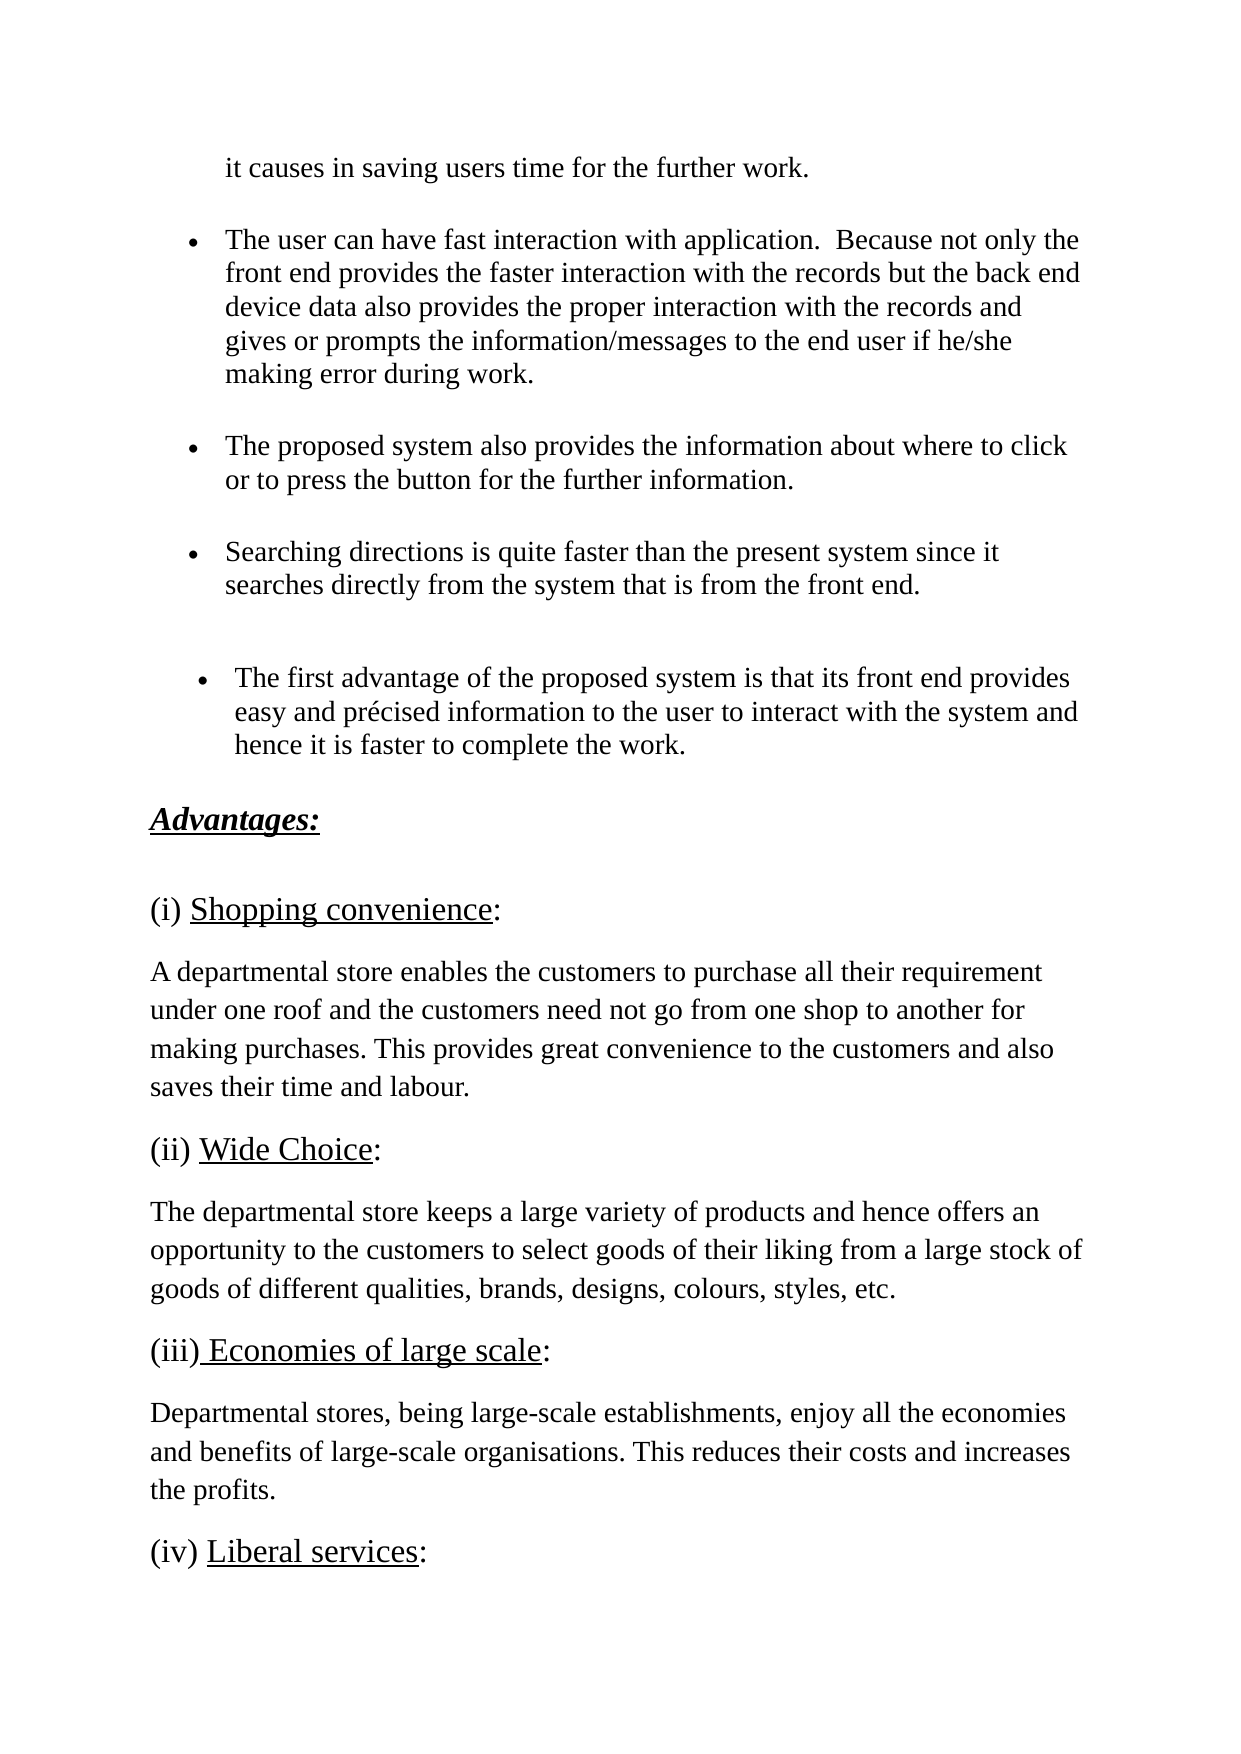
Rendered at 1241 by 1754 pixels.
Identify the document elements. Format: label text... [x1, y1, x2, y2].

text The departmental store keeps a large variety of products and hence offers an opportunity to the customers to select goods of their liking from a large stock of goods of different qualities, brands, designs, colours, styles, etc. [150, 1194, 1090, 1304]
list The proposed system also provides the information about where to click or to press the button for the further information. [187, 428, 1090, 495]
list Searching directions is quite faster than the present system since it searches directly from the system that is from the front end. [187, 534, 1090, 601]
text (i) Shopping convenience: [150, 889, 1090, 927]
text Advantages: [150, 799, 1090, 838]
list The user can have fast interaction with application. Because not only the front end provides the faster interaction with the records but the back end device data also provides the proper interaction with the records and gives or prompts the information/messages to the end user if he/she making error during work. [187, 222, 1090, 390]
list it causes in saving users time for the further work. [187, 150, 1090, 183]
text A departmental store enables the customers to purchase all their requirement under one roof and the customers need not go from one shop to another for making purchases. This provides great convenience to the customers and also saves their time and labour. [150, 954, 1090, 1103]
text (iii) Economies of large scale: [150, 1330, 1090, 1368]
text Departmental stores, being large-scale establishments, enjoy all the economies and benefits of large-scale organisations. This reduces their costs and increases the profits. [150, 1395, 1090, 1506]
text (iv) Liberal services: [150, 1532, 1090, 1570]
text (ii) Wide Choice: [150, 1129, 1090, 1167]
list The first advantage of the proposed system is that its front end provides easy and précised information to the user to interact with the system and hence it is faster to complete the work. [197, 660, 1090, 761]
